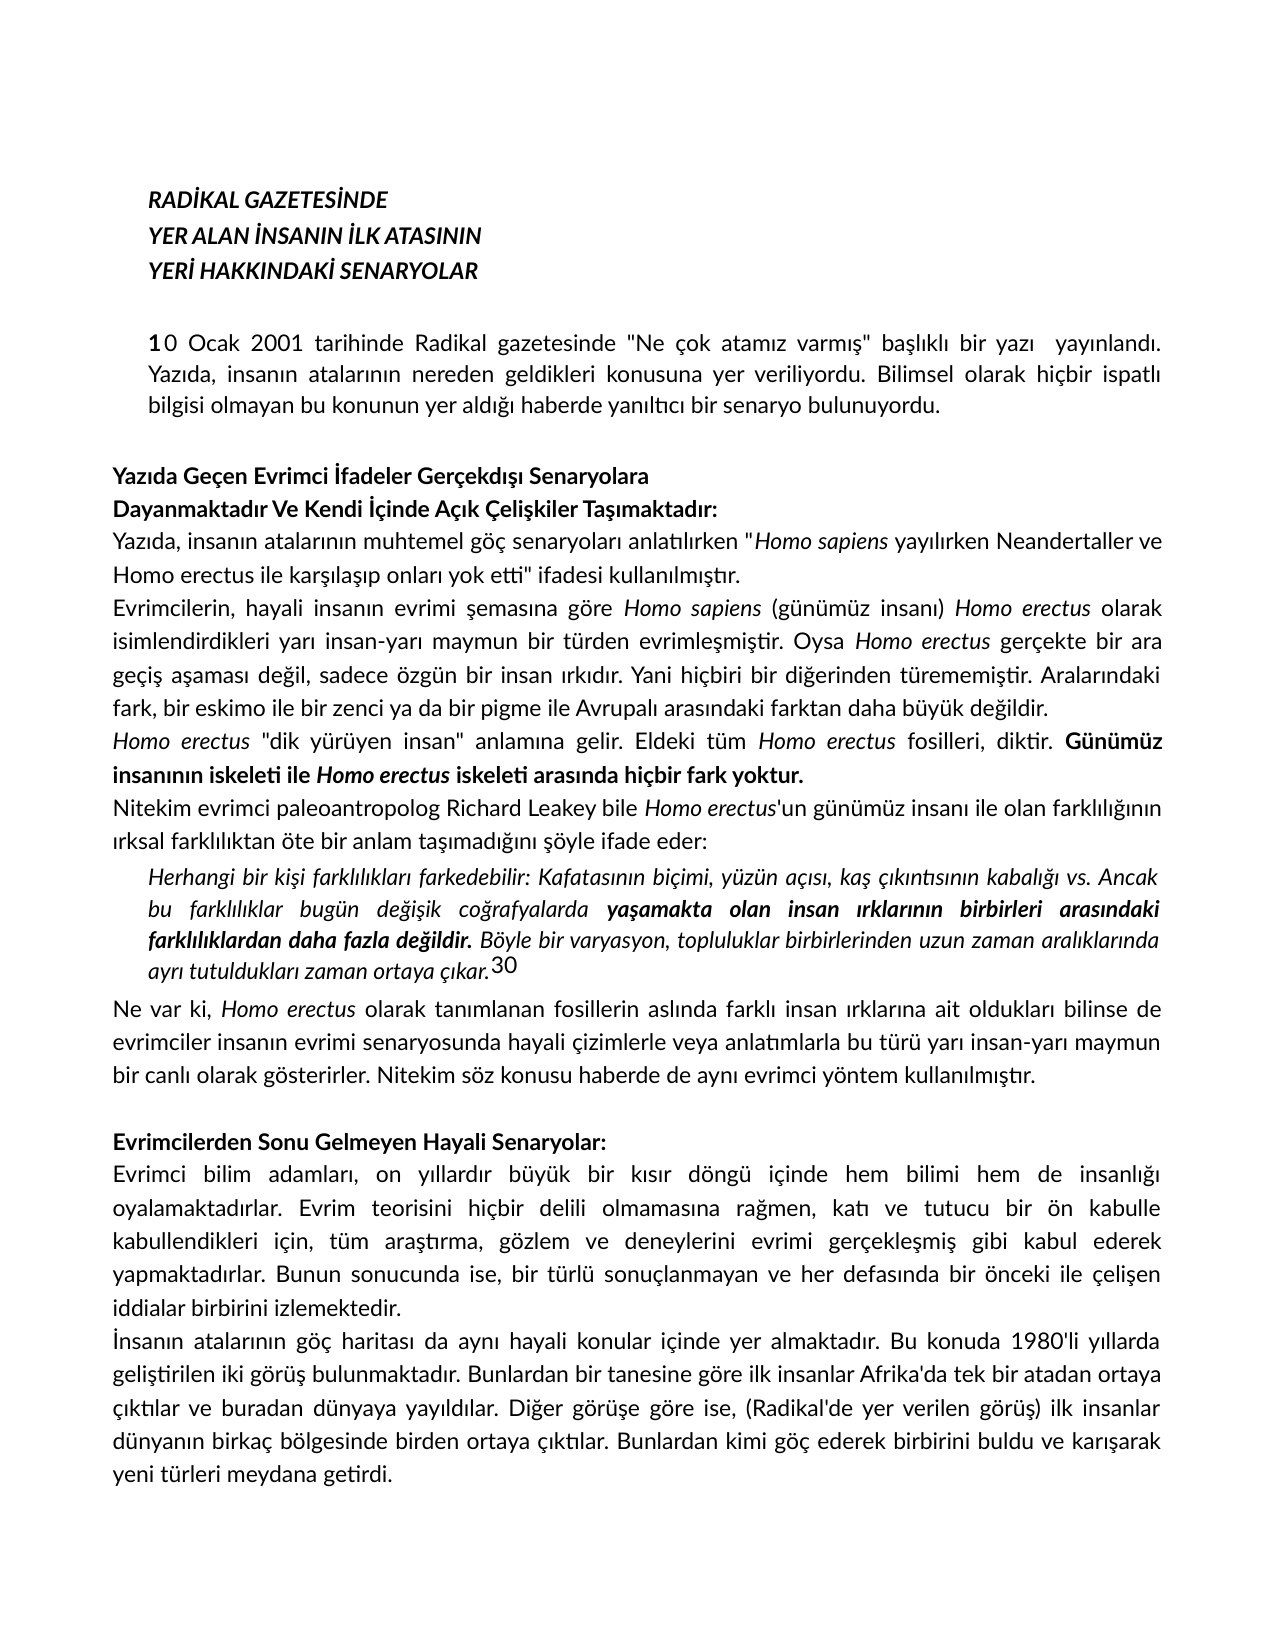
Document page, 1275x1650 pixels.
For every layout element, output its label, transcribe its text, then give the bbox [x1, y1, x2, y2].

text 10 Ocak 2001 tarihinde Radikal gazetesinde "Ne çok atamız varmış" başlıklı bir yazı yayınlandı. Yazıda, insanın atalarının nereden geldikleri konusuna yer veriliyordu. Bilimsel olarak hiçbir ispatlı bilgisi olmayan bu konunun yer aldığı haberde yanıltıcı bir senaryo bulunuyordu. [148, 326, 1162, 420]
text RADİKAL GAZETESİNDE [148, 183, 1162, 214]
text Nitekim evrimci paleoantropolog Richard Leakey bile Homo erectus'un günümüz insanı ile olan farklılığının ırksal farklılıktan öte bir anlam taşımadığını şöyle ifade eder: [112, 790, 1162, 856]
text Evrimcilerin, hayali insanın evrimi şemasına göre Homo sapiens (günümüz insanı) Homo erectus olarak isimlendirdikleri yarı insan-yarı maymun bir türden evrimleşmiştir. Oysa Homo erectus gerçekte bir ara geçiş aşaması değil, sadece özgün bir insan ırkıdır. Yani hiçbiri bir diğerinden türememiştir. Aralarındaki fark, bir eskimo ile bir zenci ya da bir pigme ile Avrupalı arasındaki farktan daha büyük değildir. [112, 590, 1162, 723]
text Dayanmaktadır Ve Kendi İçinde Açık Çelişkiler Taşımaktadır: [112, 495, 1162, 523]
text Yazıda Geçen Evrimci İfadeler Gerçekdışı Senaryolara [112, 462, 1162, 490]
text YER ALAN İNSANIN İLK ATASININ [148, 219, 1162, 250]
text YERİ HAKKINDAKİ SENARYOLAR [148, 255, 1162, 286]
text Evrimci bilim adamları, on yıllardır büyük bir kısır döngü içinde hem bilimi hem de insanlığı oyalamaktadırlar. Evrim teorisini hiçbir delili olmamasına rağmen, katı ve tutucu bir ön kabulle kabullendikleri için, tüm araştırma, gözlem ve deneylerini evrimi gerçekleşmiş gibi kabul ederek yapmaktadırlar. Bunun sonucunda ise, bir türlü sonuçlanmayan ve her defasında bir önceki ile çelişen iddialar birbirini izlemektedir. [112, 1156, 1162, 1323]
text İnsanın atalarının göç haritası da aynı hayali konular içinde yer almaktadır. Bu konuda 1980'li yıllarda geliştirilen iki görüş bulunmaktadır. Bunlardan bir tanesine göre ilk insanlar Afrika'da tek bir atadan ortaya çıktılar ve buradan dünyaya yayıldılar. Diğer görüşe göre ise, (Radikal'de yer verilen görüş) ilk insanlar dünyanın birkaç bölgesinde birden ortaya çıktılar. Bunlardan kimi göç ederek birbirini buldu ve karışarak yeni türleri meydana getirdi. [112, 1323, 1162, 1489]
text Herhangi bir kişi farklılıkları farkedebilir: Kafatasının biçimi, yüzün açısı, kaş çıkıntısının kabalığı vs. Ancak bu farklılıklar bugün değişik coğrafyalarda yaşamakta olan insan ırklarının birbirleri arasındaki farklılıklardan daha fazla değildir. Böyle bir varyasyon, topluluklar birbirlerinden uzun zaman aralıklarında ayrı tutuldukları zaman ortaya çıkar.30 [148, 861, 1162, 986]
text Ne var ki, Homo erectus olarak tanımlanan fosillerin aslında farklı insan ırklarına ait oldukları bilinse de evrimciler insanın evrimi senaryosunda hayali çizimlerle veya anlatımlarla bu türü yarı insan-yarı maymun bir canlı olarak gösterirler. Nitekim söz konusu haberde de aynı evrimci yöntem kullanılmıştır. [112, 990, 1162, 1090]
text Evrimcilerden Sonu Gelmeyen Hayali Senaryolar: [112, 1128, 1162, 1156]
text Yazıda, insanın atalarının muhtemel göç senaryoları anlatılırken "Homo sapiens yayılırken Neandertaller ve Homo erectus ile karşılaşıp onları yok etti" ifadesi kullanılmıştır. [112, 523, 1162, 590]
text Homo erectus "dik yürüyen insan" anlamına gelir. Eldeki tüm Homo erectus fosilleri, diktir. Günümüz insanının iskeleti ile Homo erectus iskeleti arasında hiçbir fark yoktur. [112, 723, 1162, 790]
